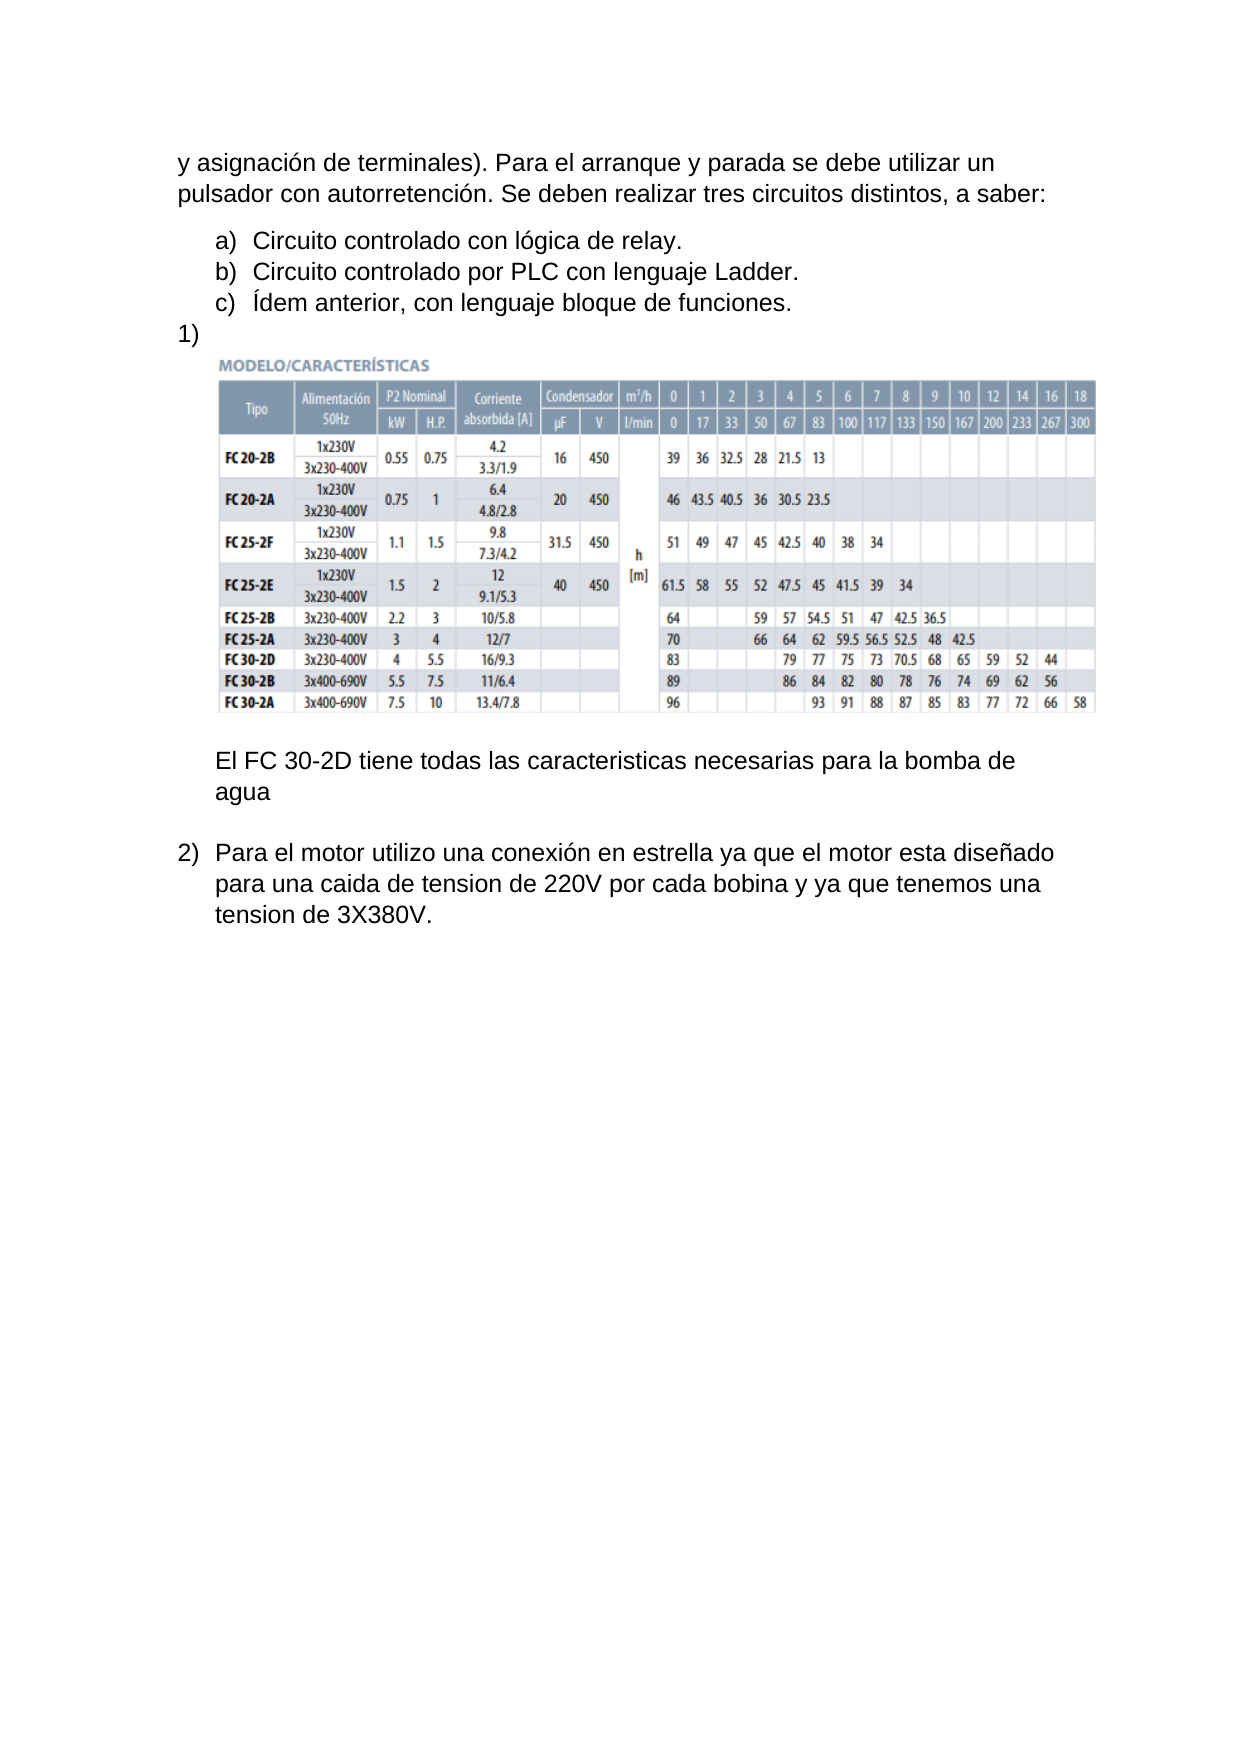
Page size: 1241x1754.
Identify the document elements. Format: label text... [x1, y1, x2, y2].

list Para el motor utilizo una conexión en estrella ya que el motor esta diseñado para una caida de tension de 220V por cada bobina y ya que tenemos una tension de 3X380V. [177, 838, 1063, 929]
picture [214, 350, 1101, 713]
text y asignación de terminales). Para el arranque y parada se debe utilizar un pulsador con autorretención. Se deben realizar tres circuitos distintos, a saber: [177, 148, 1063, 207]
list Circuito controlado por PLC con lenguaje Ladder. [215, 257, 1063, 286]
list Circuito controlado con lógica de relay. [215, 226, 1063, 255]
list Ídem anterior, con lenguaje bloque de funciones. [215, 288, 1063, 317]
list El FC 30-2D tiene todas las caracteristicas necesarias para la bomba de agua [215, 715, 1063, 836]
